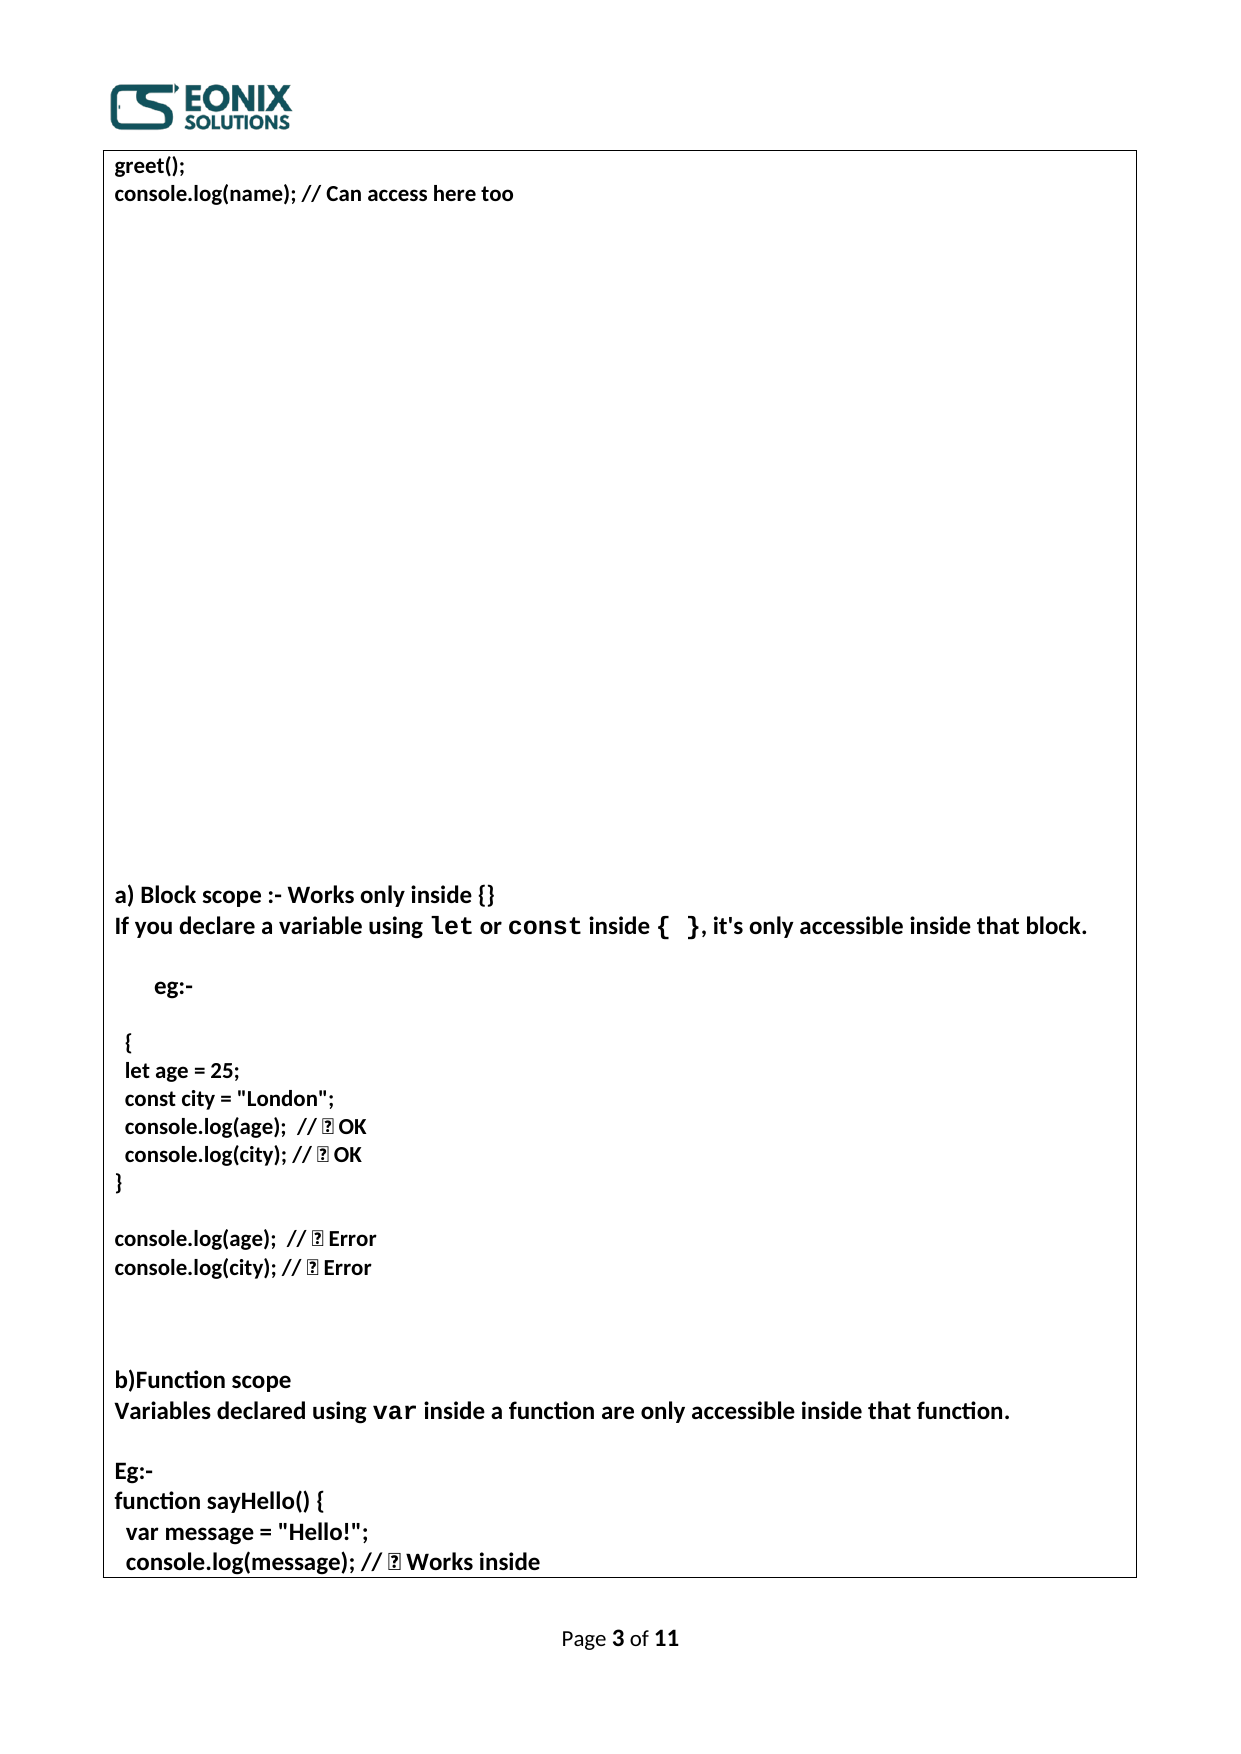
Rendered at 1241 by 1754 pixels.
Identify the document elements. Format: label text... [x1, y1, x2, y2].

table_cell What is JavaScript? why JavaScript is both a scripting language and a programming language. What is a Variable? let,const,var Variable Reassignment and Redeclaration What is Scope? ANSWER:- VARIABLES:- To store the datas which is related to program in the computer memory. Let,Const,Var To declare variables in javascript by 3 types. They are:- *var:- *const:- WE CAN USE IN MAP *Let:-WE CAN USE IN LOOP Variable Reassignment and Redeclaration // Declare a variable var n; //Redeclare this variable var n; //Assign it a value n=6; //Reassign it another value n=7; //Declare a variable and assign it a value var m=6; Reassignment and Redeclaration depends upon how they have been declared and by using which keyword. CONST cant reassing.But if we push, we can add values. SCOPE Scope means where the variable can visible in which function. Depends upon function. There are two types of scope 1)Global scope:- Can use anywhere In the code. Inside the function or outside the function or block. Eg:-let name = "Shanu"; // Global variable function greet() { console.log("Hello " + name); // Can access global variable } greet(); console.log(name); // Can access here too a) Block scope :- Works only inside {} If you declare a variable using let or const inside { }, it's only accessible inside that block. eg:- { let age = 25; const city = "London"; console.log(age); // ✅ OK console.log(city); // ✅ OK } console.log(age); // ❌ Error console.log(city); // ❌ Error b)Function scope Variables declared using var inside a function are only accessible inside that function. Eg:- function sayHello() { var message = "Hello!"; console.log(message); // ✅ Works inside } sayHello(); console.log(message); // ❌ Error: message is not defined JavaScript Data Types - Primitive Data Types, Non-Primitive (Reference) Data Types Primitive Data type:- Can hold only single value. Are immutable:- their values once assigned cannot be change. Eg:- Number,string,Boolean,undefined,null are primitive datatypes. They are simple datatypes. Non-Primitive Data type:- Can hold multiple Values. Are Mutable:- Their values can change. Eg:- Object, array,function,RegExp, are non-primitive datatypes. They are complex datatypes. Type Conversion in JavaScript – implicit,explicit Type conversion is the process changing datatype of a value to the datatype of another value. Eg:- Strings--> number number-->boollean boollean --> numbers etc Javascriot do this in two ways:- 1. Implicit Type Conversion (Type Coercion) Automatic by Javascript. Eg:- let result = 5 + "2"; console.log(result); // "52" (number 5 is converted to string) Eg 2:- let result = true + 1; console.log(result); // 2 (true becomes 1) Eg 3:- console.log("10" == 10); // true → string "10" is converted to number 2. Explicit Type Conversion (Manual) By manually. Eg:-String Conversion let num = 100; let str = String(num); // turns number into string "100" console.log(str); // "100" console.log(typeof str); // string Eg 2:-Number Conversion let str = "45"; let num = Number(str); // turns "45" into number 45 console.log(num); // 45 console.log(typeof num); // number Eg 3:- Boolean Conversion let value = Boolean(0); // false console.log(value); // false let name = Boolean("Shanu"); // true (non-empty string = true) console.log(name); // true Falsy Values in JS If Boolean true, truthy values. If Boolean false, falsy values. FALSY VALUES:- Zero Null Undefined Empty string Not a Number(NaN) JavaScript Operators Operators are special symbol. We can do operation with two values. Arithmetic Addition var a=20; var b= 10; document.write(a+b); Subtraction document.write(a-b); Multiplication document.write(a*b); Division document.write(a/b); Modulus var a=10; var b= 3; document.write(a%b); Increment var a=20; a--; //means (a+1 ) answer is 21. document.write(a); Decrement var a=20; a--; //means (a-1) answer is 19. document.write(a); Exponentiation To find square,cube etc... document.write(2** 2); // answer is 4 document.write(10**3); //answer is 1000 comparison For comparing. logical operators Ternary operator The ternary operator is a shortcut for writing an if...else statement. It has three parts, so it's called "ternary" Eg:- condition ? expression_if_true : expression_if_false; Typeof Operator The typeof operator tells you the type of a variable or value. It helps you know what kind of data you are working with, like: Is it a number? A string (text)? A boolean (true/false)? Or something else? Nullish coalescing operator ?? Provide default values The ?? operator returns the right-hand value only if the left-hand value is null or undefined. let result = value1 ?? value2; If value1 is not null or undefined, it returns value1 If value1 is null or undefined, it returns value2 Difference between || and ?? Use || when you want to replace any falsy value Use ?? when you only want to replace null or undefined let score = 0; let result = score || 100; // returns 100 let result2 = score ?? 100; // returns 0 console.log(result); // 100 (because 0 is falsy) console.log(result2); // 0 (because 0 is NOT null/undefined) Conditional statements if if...else if...else if...else switch ?: (Ternary operator – short form) JavaScript Loops Types of Loops in JavaScript for loop while loop do...while loop for...of loop (for arrays) for...in loop (for objects) [104, 151, 1136, 1577]
picture [103, 73, 299, 135]
